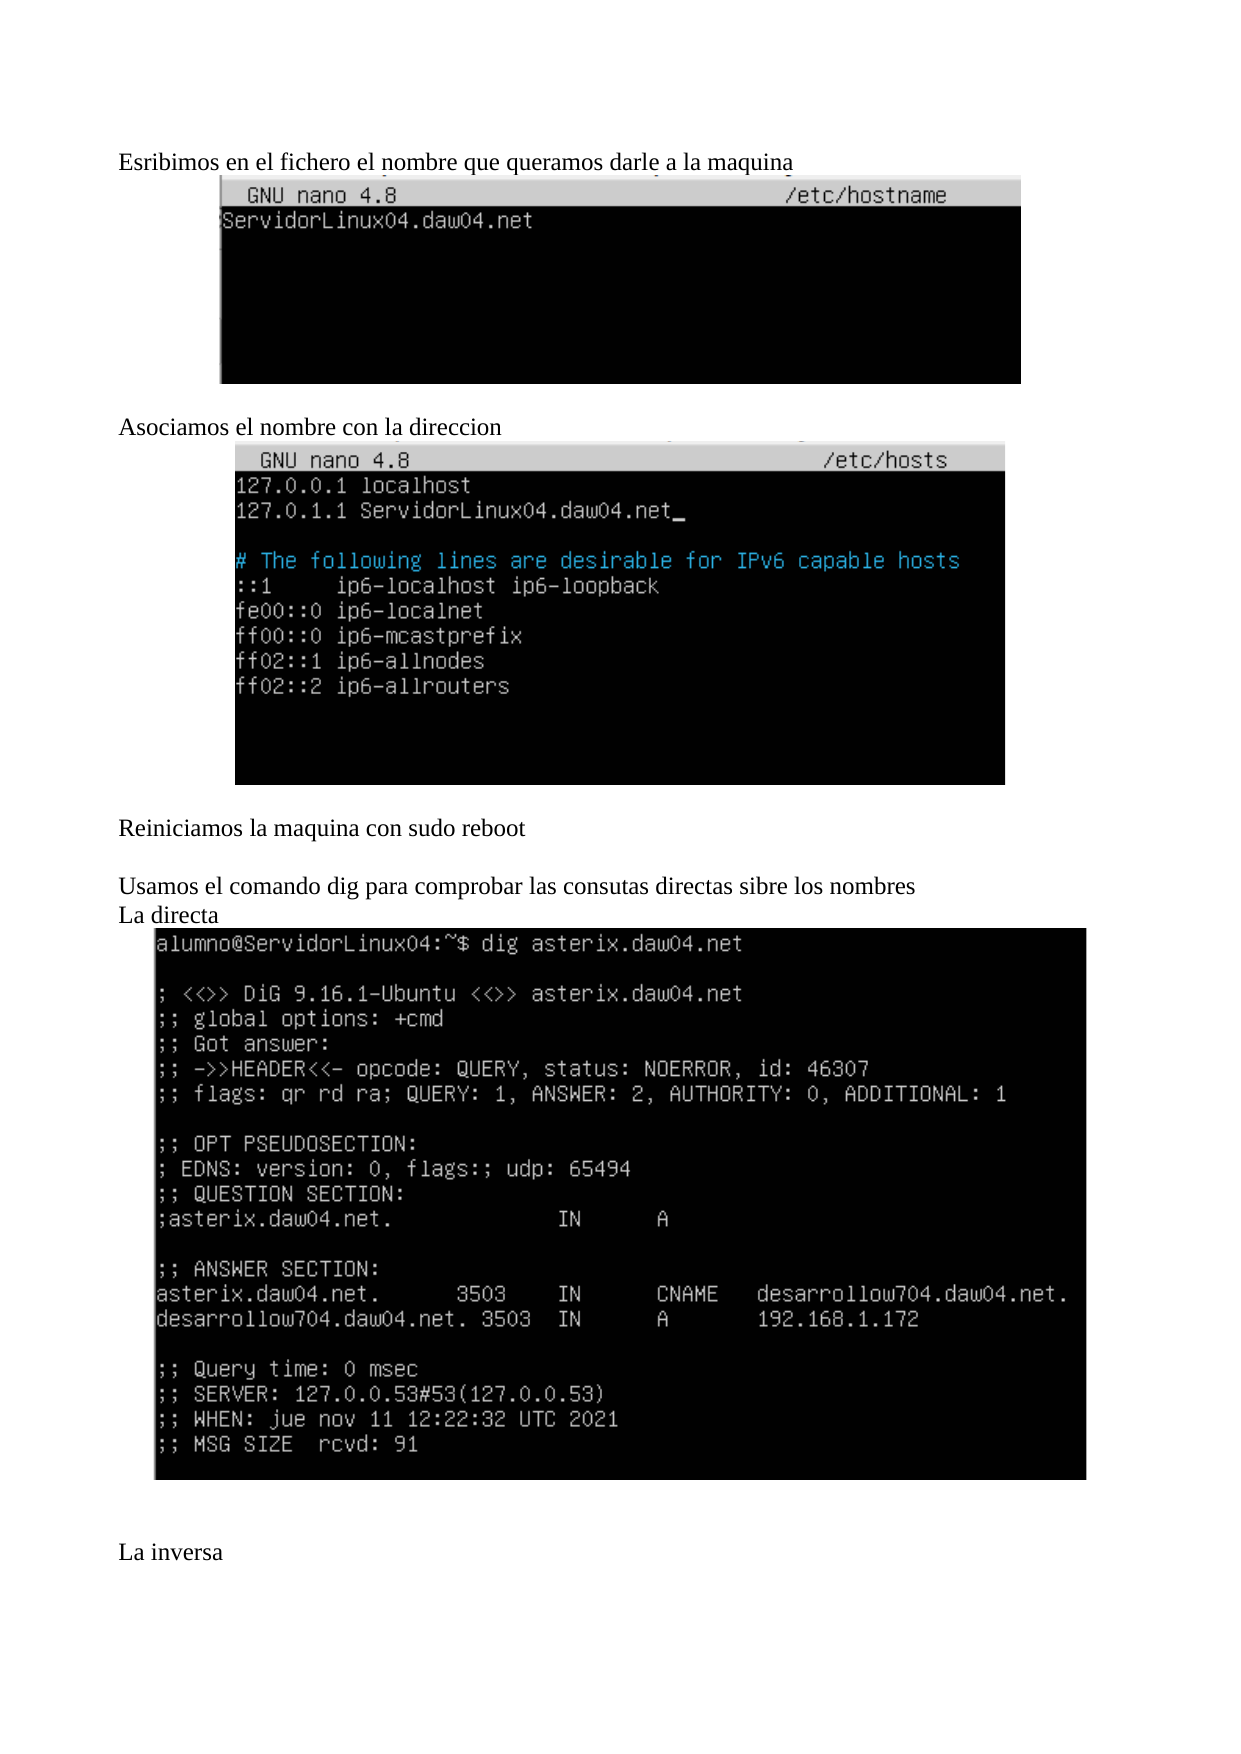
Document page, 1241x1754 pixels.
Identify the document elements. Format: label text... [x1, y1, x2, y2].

picture [235, 441, 1006, 785]
text Asociamos el nombre con la direccion [118, 412, 1122, 441]
text Esribimos en el fichero el nombre que queramos darle a la maquina [118, 147, 1122, 176]
picture [219, 175, 1021, 384]
text La inversa [118, 1537, 1122, 1566]
text La directa [118, 900, 1122, 928]
picture [153, 928, 1087, 1480]
text Reiniciamos la maquina con sudo reboot [118, 813, 1122, 842]
text Usamos el comando dig para comprobar las consutas directas sibre los nombres [118, 871, 1122, 900]
